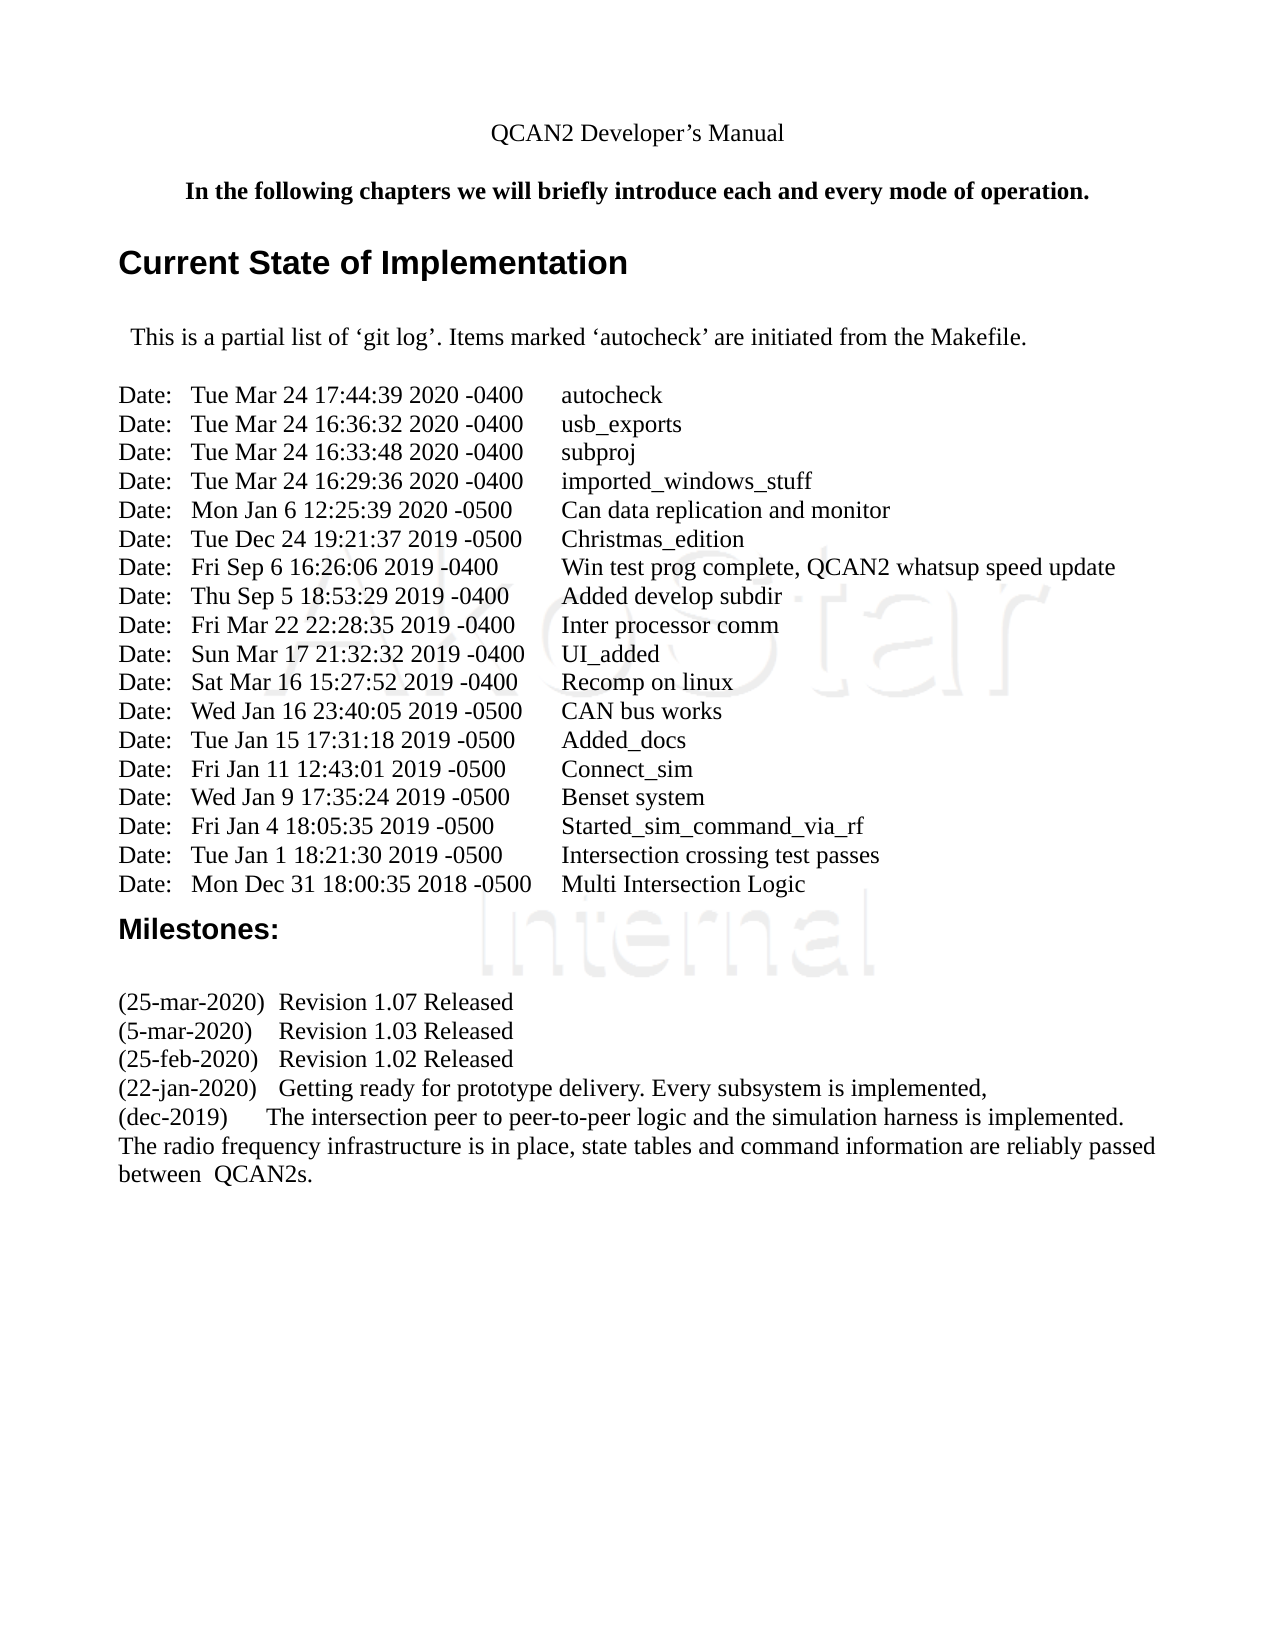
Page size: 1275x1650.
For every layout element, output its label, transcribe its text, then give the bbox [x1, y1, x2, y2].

text (dec-2019) The intersection peer to peer-to-peer logic and the simulation harness is implemented. The radio frequency infrastructure is in place, state tables and command information are reliably passed between QCAN2s. [118, 1102, 1157, 1188]
text Date: Tue Mar 24 16:29:36 2020 -0400 imported_windows_stuff [118, 466, 1157, 495]
text Date: Mon Jan 6 12:25:39 2020 -0500 Can data replication and monitor [118, 495, 1157, 524]
picture [237, 897, 1038, 912]
text Date: Sat Mar 16 15:27:52 2019 -0400 Recomp on linux [118, 667, 1157, 696]
text (25-mar-2020) Revision 1.07 Released [118, 987, 1157, 1016]
text In the following chapters we will briefly introduce each and every mode of operation. [118, 176, 1157, 205]
subtitle Current State of Implementation [118, 243, 1157, 281]
text Date: Mon Dec 31 18:00:35 2018 -0500 Multi Intersection Logic [118, 869, 1157, 897]
text Date: Fri Jan 4 18:05:35 2019 -0500 Started_sim_command_via_rf [118, 811, 1157, 840]
text Date: Sun Mar 17 21:32:32 2019 -0400 UI_added [118, 639, 1157, 667]
text Date: Thu Sep 5 18:53:29 2019 -0400 Added develop subdir [118, 581, 1157, 610]
subtitle Milestones: [118, 912, 1157, 946]
text Date: Wed Jan 16 23:40:05 2019 -0500 CAN bus works [118, 696, 1157, 725]
text Date: Fri Jan 11 12:43:01 2019 -0500 Connect_sim [118, 754, 1157, 782]
text (5-mar-2020) Revision 1.03 Released [118, 1016, 1157, 1044]
text (22-jan-2020) Getting ready for prototype delivery. Every subsystem is implemented, [118, 1073, 1157, 1102]
picture [237, 946, 1038, 987]
text Date: Tue Mar 24 16:36:32 2020 -0400 usb_exports [118, 409, 1157, 437]
text Date: Wed Jan 9 17:35:24 2019 -0500 Benset system [118, 782, 1157, 811]
text Date: Tue Mar 24 17:44:39 2020 -0400 autocheck [118, 380, 1157, 409]
text (25-feb-2020) Revision 1.02 Released [118, 1044, 1157, 1073]
text Date: Fri Mar 22 22:28:35 2019 -0400 Inter processor comm [118, 610, 1157, 639]
picture [237, 1188, 1038, 1225]
text Date: Tue Mar 24 16:33:48 2020 -0400 subproj [118, 437, 1157, 466]
text Date: Tue Jan 1 18:21:30 2019 -0500 Intersection crossing test passes [118, 840, 1157, 869]
text Date: Fri Sep 6 16:26:06 2019 -0400 Win test prog complete, QCAN2 whatsup speed update [118, 552, 1157, 581]
text This is a partial list of ‘git log’. Items marked ‘autocheck’ are initiated from the Makefile. [118, 322, 1157, 351]
text Date: Tue Jan 15 17:31:18 2019 -0500 Added_docs [118, 725, 1157, 754]
text Date: Tue Dec 24 19:21:37 2019 -0500 Christmas_edition [118, 524, 1157, 552]
